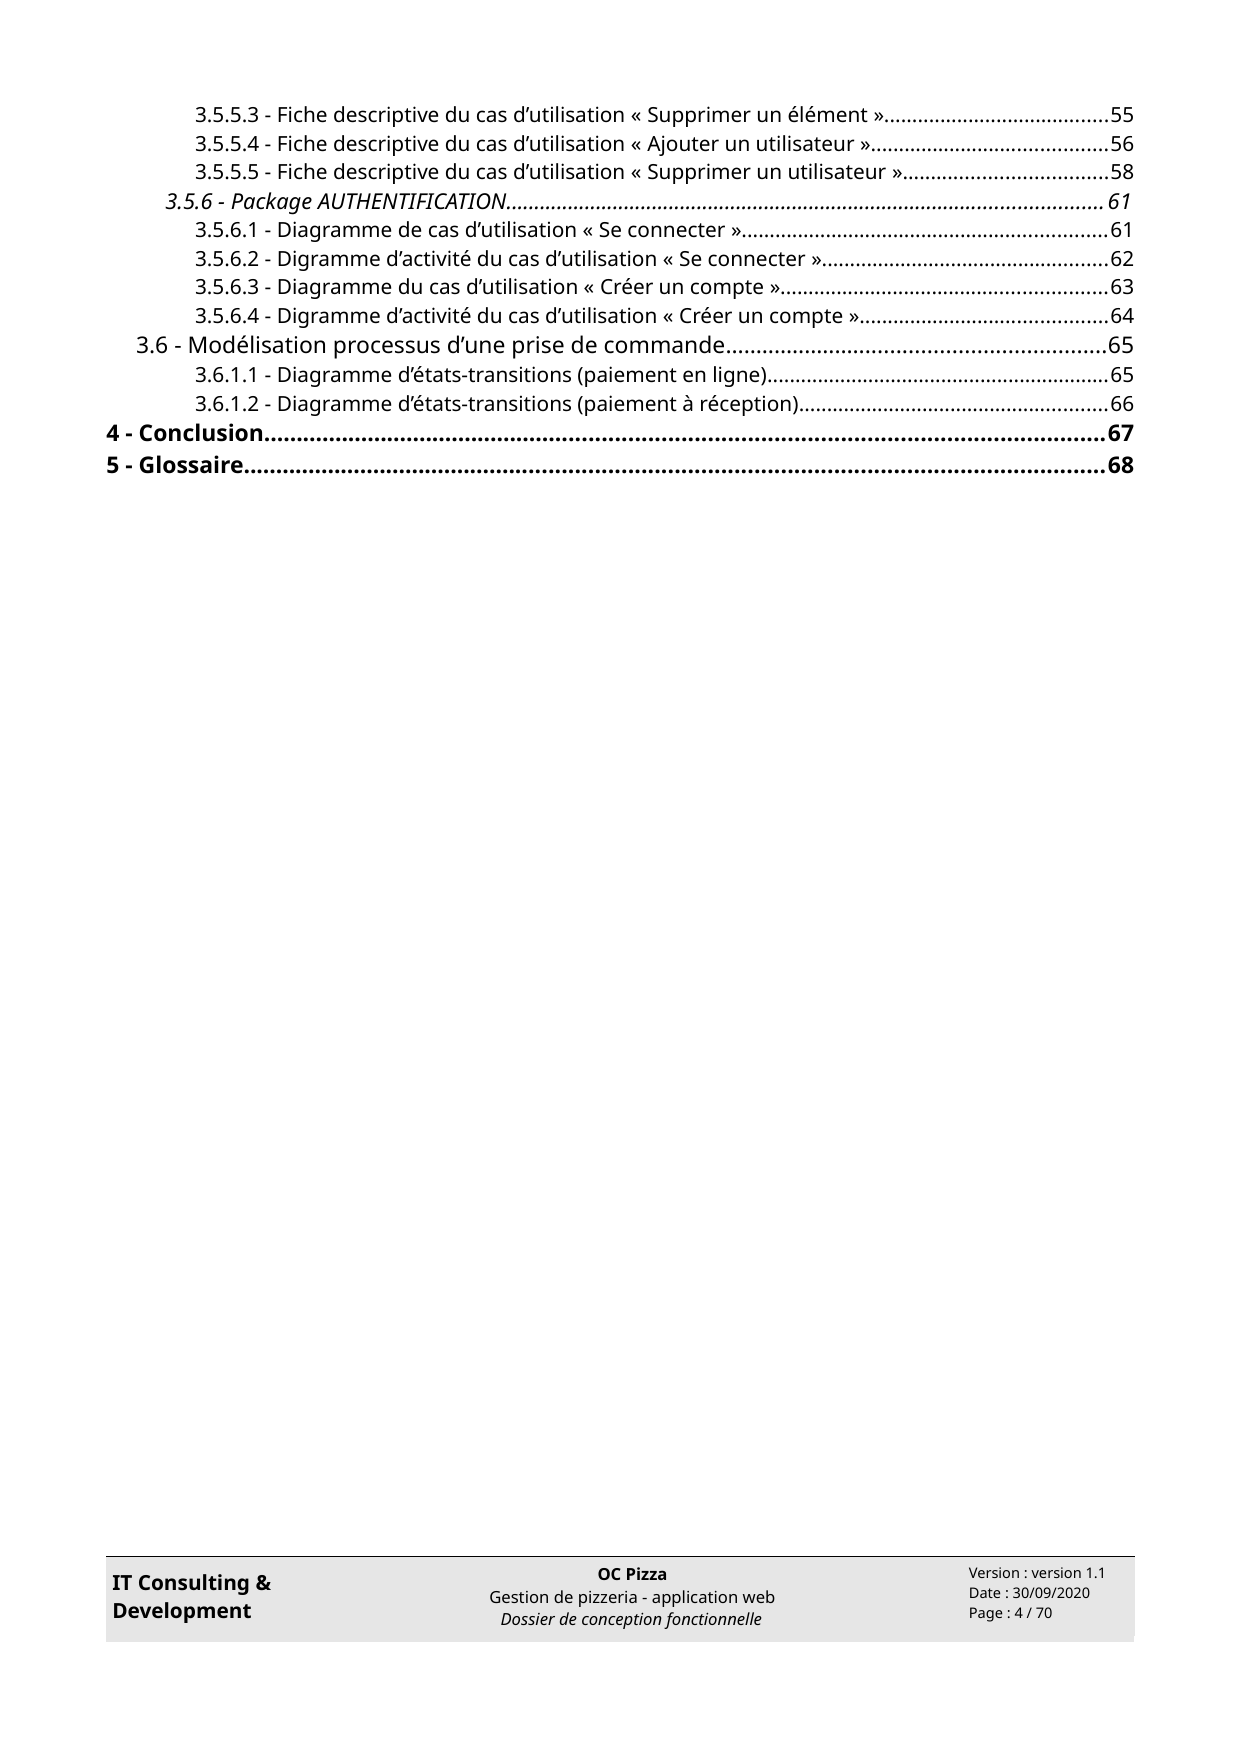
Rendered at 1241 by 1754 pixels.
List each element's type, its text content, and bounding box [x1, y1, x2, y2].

text 3.5.5.5 - Fiche descriptive du cas d’utilisation « Supprimer un utilisateur » 58 [195, 157, 1134, 186]
text 3.5.6.4 - Digramme d’activité du cas d’utilisation « Créer un compte » 64 [195, 301, 1134, 329]
text 3.6 - Modélisation processus d’une prise de commande 65 [136, 329, 1134, 361]
text 3.6.1.1 - Diagramme d’états-transitions (paiement en ligne) 65 [195, 361, 1134, 389]
text 3.5.6.3 - Diagramme du cas d’utilisation « Créer un compte » 63 [195, 272, 1134, 301]
text 3.5.6.1 - Diagramme de cas d’utilisation « Se connecter » 61 [195, 216, 1134, 244]
text 3.5.6.2 - Digramme d’activité du cas d’utilisation « Se connecter » 62 [195, 244, 1134, 272]
text 4 - Conclusion 67 [106, 417, 1134, 449]
text 3.5.6 - Package AUTHENTIFICATION 61 [165, 186, 1134, 216]
text 5 - Glossaire 68 [106, 449, 1134, 480]
text 3.5.5.3 - Fiche descriptive du cas d’utilisation « Supprimer un élément » 55 [195, 100, 1134, 129]
text 3.6.1.2 - Diagramme d’états-transitions (paiement à réception) 66 [195, 389, 1134, 417]
text 3.5.5.4 - Fiche descriptive du cas d’utilisation « Ajouter un utilisateur » 56 [195, 129, 1134, 157]
